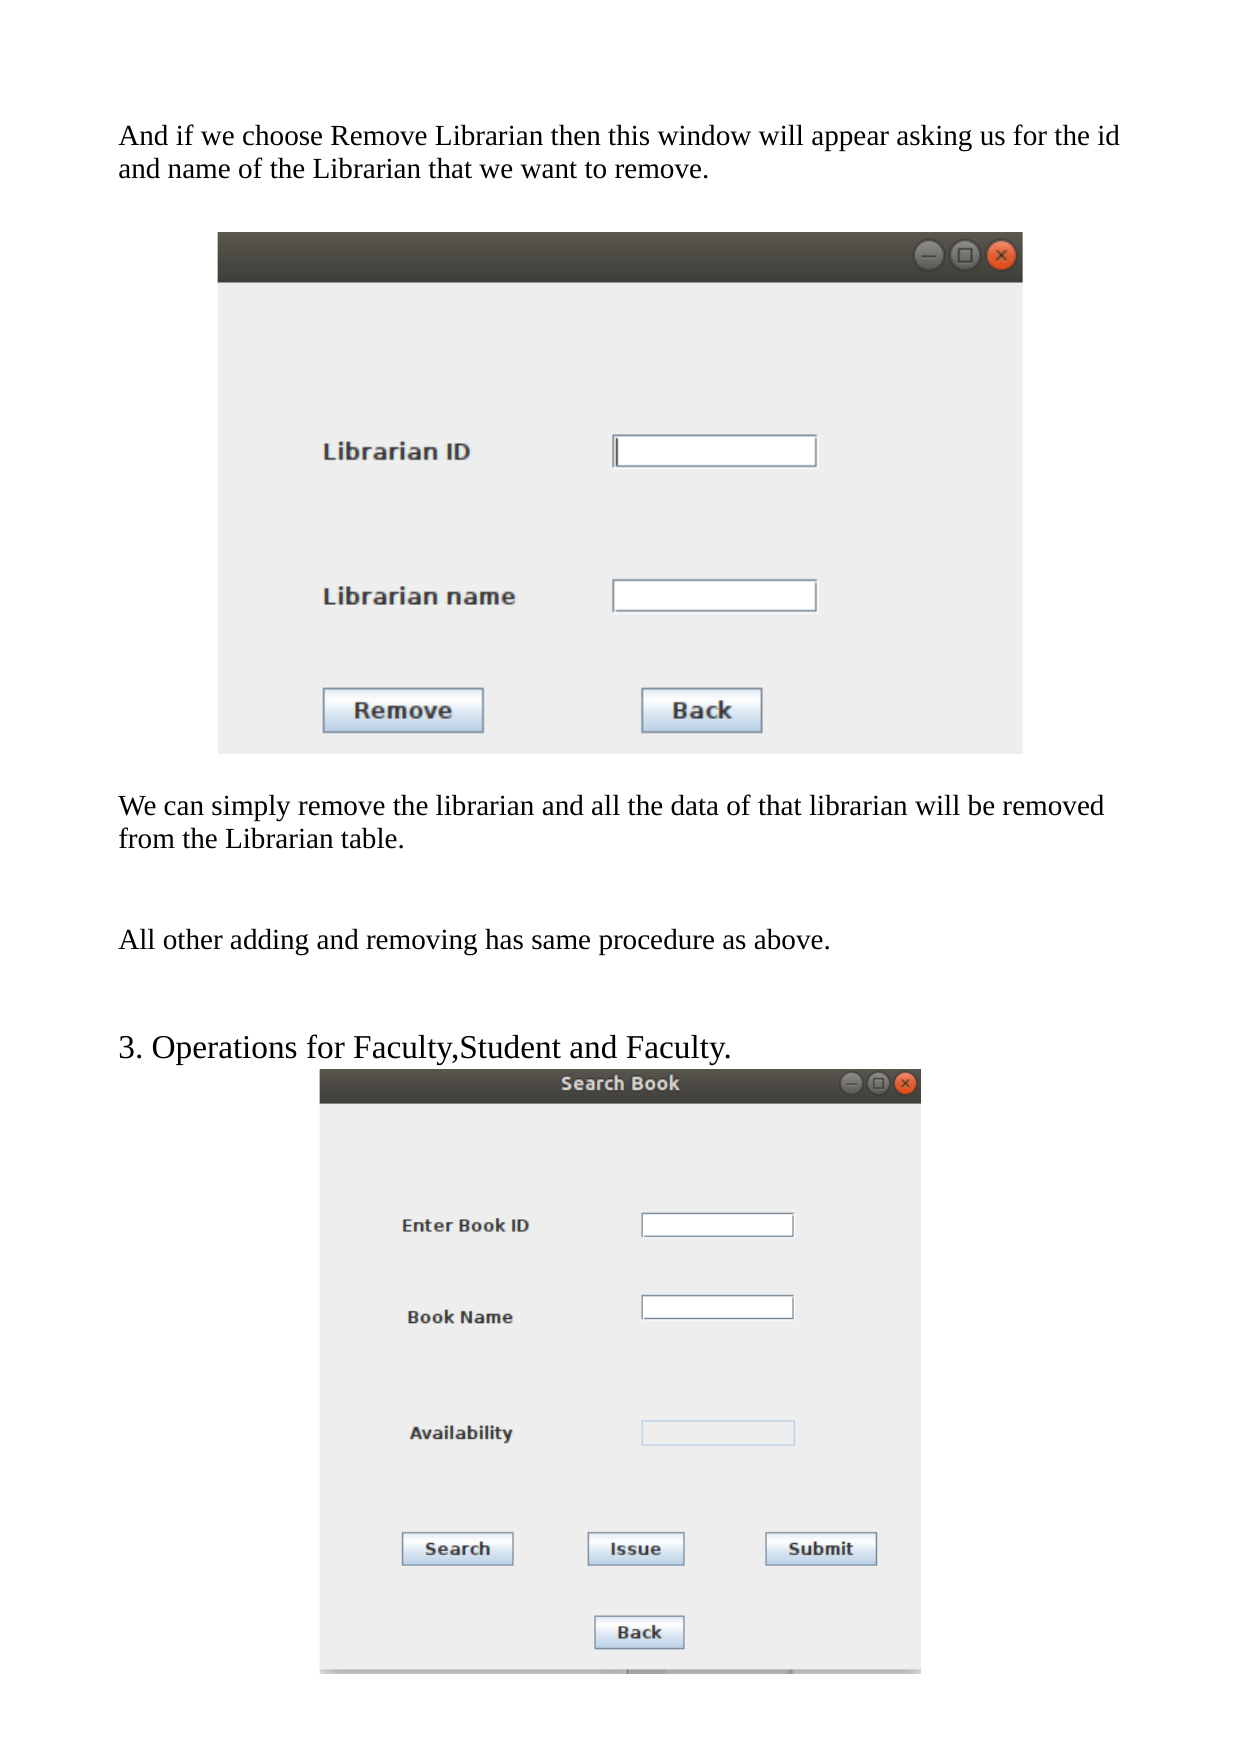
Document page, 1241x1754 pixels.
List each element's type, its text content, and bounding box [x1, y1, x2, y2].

text And if we choose Remove Librarian then this window will appear asking us for the id and name of the Librarian that we want to remove. [118, 118, 1122, 185]
text All other adding and removing has same procedure as above. [118, 922, 1122, 955]
text 3. Operations for Faculty,Student and Faculty. [118, 1027, 1122, 1066]
picture [459, 1069, 780, 1674]
picture [406, 232, 835, 754]
text We can simply remove the librarian and all the data of that librarian will be removed from the Librarian table. [118, 788, 1122, 855]
